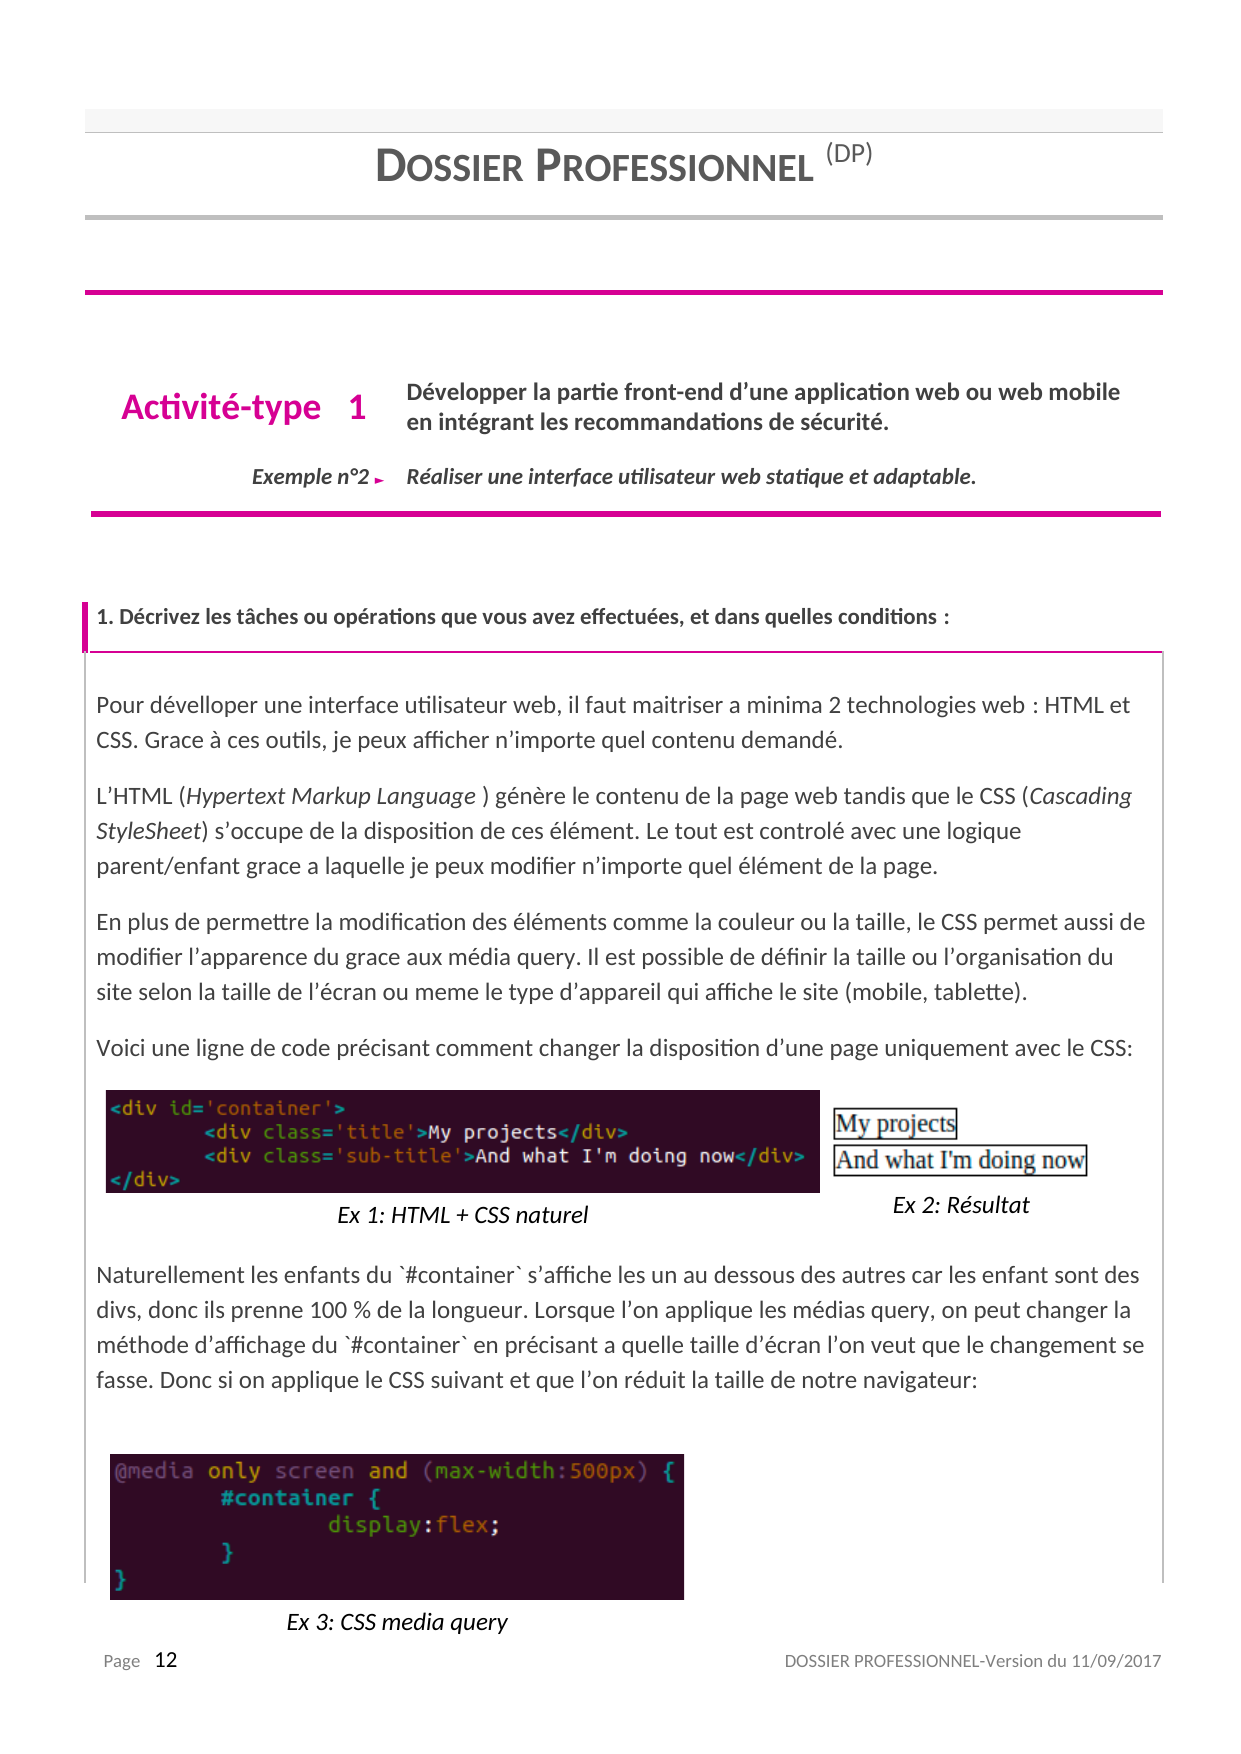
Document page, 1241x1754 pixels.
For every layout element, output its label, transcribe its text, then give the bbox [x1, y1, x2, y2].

picture [826, 1106, 1097, 1183]
table_cell [86, 651, 1162, 689]
table_cell 1. Décrivez les tâches ou opérations que vous avez effectuées, et dans quelles conditions : [88, 602, 1163, 651]
picture [105, 1090, 820, 1193]
table_cell [85, 566, 1163, 602]
table_cell Pour dévelloper une interface utilisateur web, il faut maitriser a minima 2 technologies web : HTML et CSS. Grace à ces outils, je peux afficher n’importe quel contenu demandé. L’HTML (Hypertext Markup Language ) génère le contenu de la page web tandis que le CSS (Cascading StyleSheet) s’occupe de la disposition de ces élément. Le tout est controlé avec une logique parent/enfant grace a laquelle je peux modifier n’importe quel élément de la page. En plus de permettre la modification des éléments comme la couleur ou la taille, le CSS permet aussi de modifier l’apparence du grace aux média query. Il est possible de définir la taille ou l’organisation du site selon la taille de l’écran ou meme le type d’appareil qui affiche le site (mobile, tablette). Voici une ligne de code précisant comment changer la disposition d’une page uniquement avec le CSS: Naturellement les enfants du `#container` s’affiche les un au dessous des autres car les enfant sont des divs, donc ils prenne 100 % de la longueur. Lorsque l’on applique les médias query, on peut changer la méthode d’affichage du `#container` en précisant a quelle taille d’écran l’on veut que le changement se fasse. Donc si on applique le CSS suivant et que l’on réduit la taille de notre navigateur: On voit bien que les deux éléments sont alignés, ce css s’applique uniquement si la taille de la fenetre du navigateur/écran est inférieure ou égale à 500px. Pour ne pas avoir à faire une deuxième feuille de style spécialement concu pour la version mobile, j’utilise bootstrap, qui permet uniquement avec l’HTML de redimensionner les éléments de notre page. Grace aux classe bootstrap, l’on peut maintenant faire du responsive simplement avec un systemen de grille. L’équivalent du code précédent en bootstrap est : Ce qui évite d’avoir un trop long css pour chaque type d’affichage. J’utilise extensivement bootstrap pour mon portfolio, ce qui lui permet d’avoir une organisation et des tailles différentes selons la taille de l’écran de l’utilisateur. [86, 689, 1162, 1583]
table_cell Réaliser une interface utilisateur web statique et adaptable. [395, 450, 1163, 511]
picture [110, 1454, 685, 1600]
table_header 1 [336, 376, 395, 449]
table_header Développer la partie front-end d’une application web ou web mobile en intégrant les recommandations de sécurité. [395, 376, 1163, 449]
table_header Activité-type [85, 376, 336, 449]
table_cell Exemple n°2 ► [85, 450, 395, 511]
table_cell [85, 511, 1163, 566]
